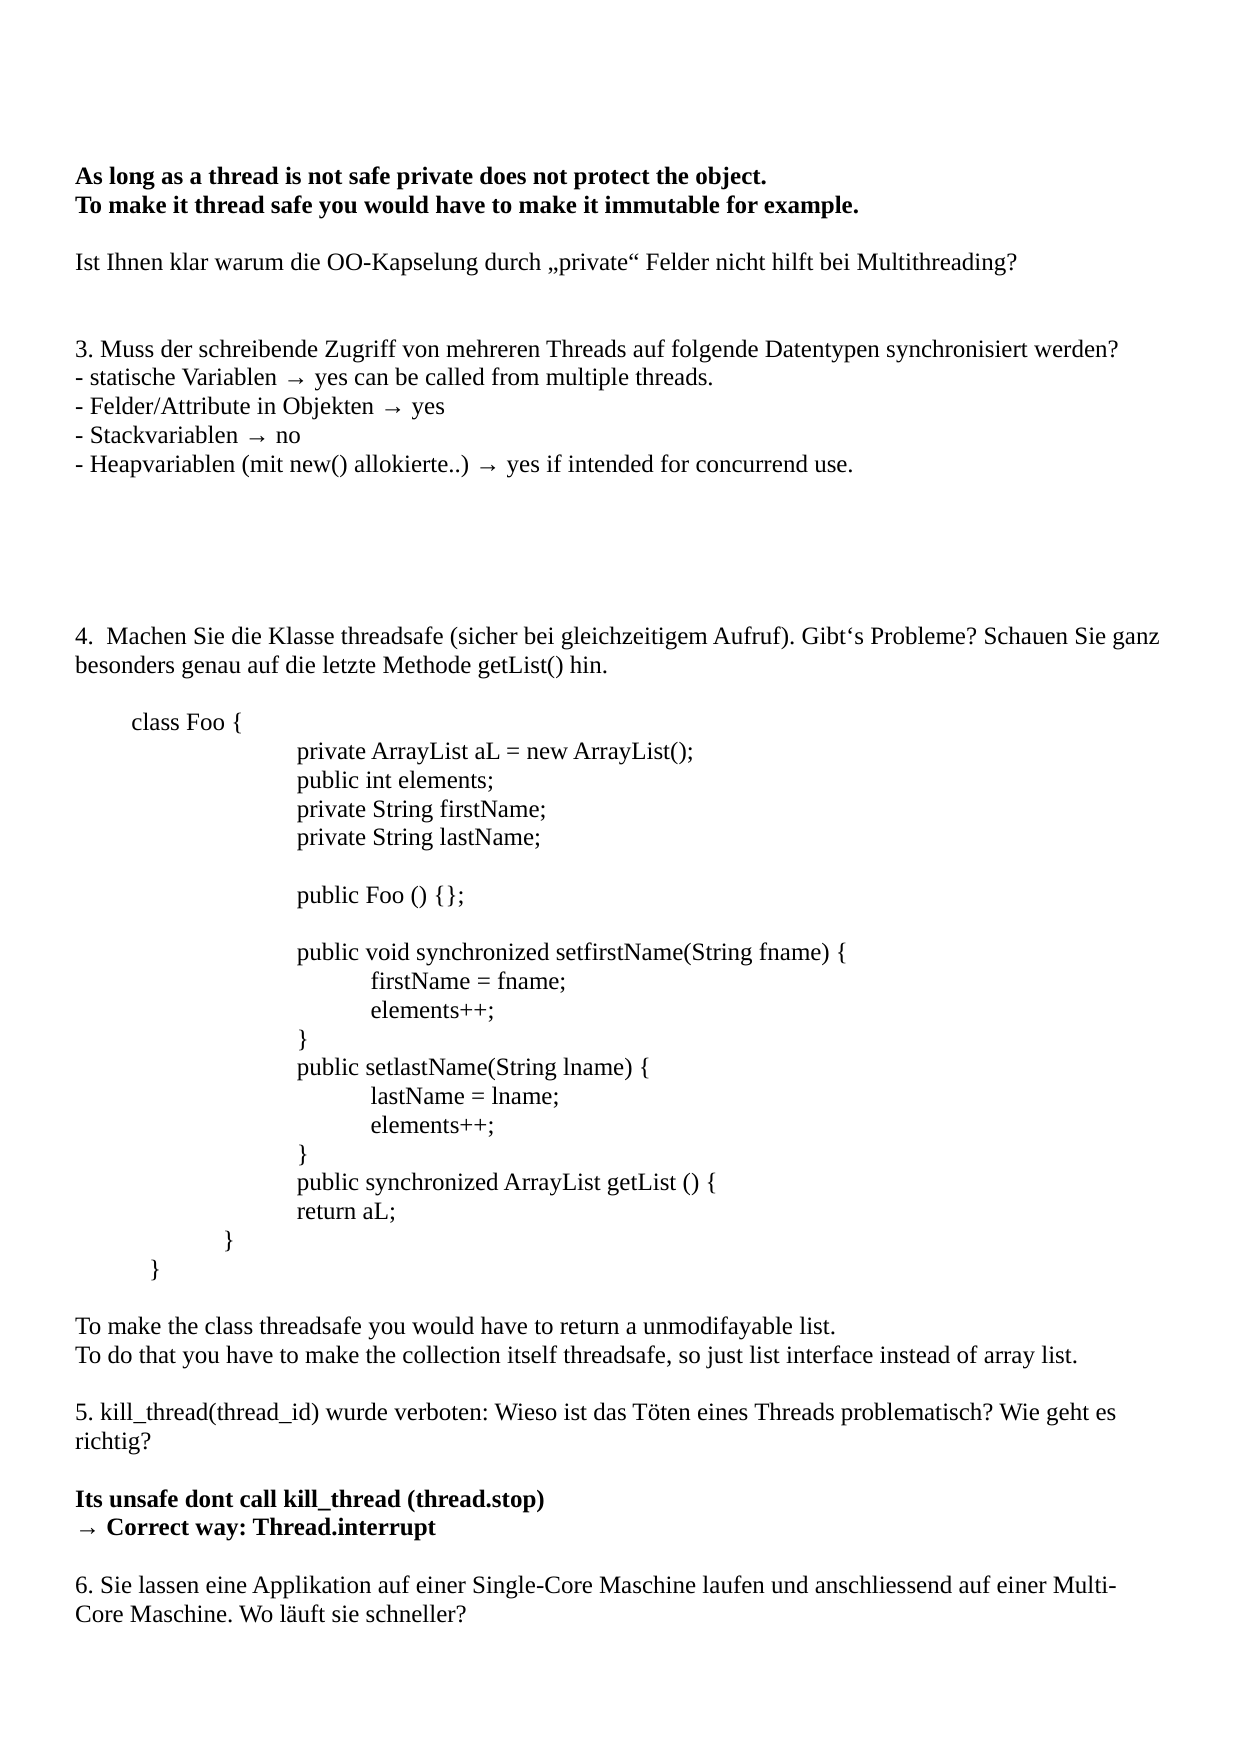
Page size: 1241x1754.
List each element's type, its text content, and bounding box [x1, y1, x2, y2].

text 4. Machen Sie die Klasse threadsafe (sicher bei gleichzeitigem Aufruf). Gibt‘s Probleme? Schauen Sie ganz besonders genau auf die letzte Methode getList() hin. [75, 621, 1166, 679]
text Ist Ihnen klar warum die OO-Kapselung durch „private“ Felder nicht hilft bei Multithreading? [75, 247, 1166, 276]
text Its unsafe dont call kill_thread (thread.stop) [75, 1484, 1166, 1512]
text private ArrayList aL = new ArrayList(); [75, 736, 1166, 765]
text - Stackvariablen → no [75, 420, 1166, 449]
text 5. kill_thread(thread_id) wurde verboten: Wieso ist das Töten eines Threads problematisch? Wie geht es richtig? [75, 1397, 1166, 1455]
text → Correct way: Thread.interrupt [75, 1512, 1166, 1541]
text 3. Muss der schreibende Zugriff von mehreren Threads auf folgende Datentypen synchronisiert werden? [75, 334, 1166, 362]
text 6. Sie lassen eine Applikation auf einer Single-Core Maschine laufen und anschliessend auf einer Multi-Core Maschine. Wo läuft sie schneller? [75, 1570, 1166, 1627]
text public int elements; [75, 765, 1166, 794]
text - statische Variablen → yes can be called from multiple threads. [75, 362, 1166, 391]
text public Foo () {}; [75, 880, 1166, 909]
text firstName = fname; [75, 966, 1166, 995]
text public synchronized ArrayList getList () { [75, 1167, 1166, 1196]
text } [75, 1139, 1166, 1167]
text elements++; [75, 995, 1166, 1024]
text class Foo { [75, 707, 1166, 736]
text return aL; [75, 1196, 1166, 1225]
text As long as a thread is not safe private does not protect the object. [75, 161, 1166, 190]
text elements++; [75, 1110, 1166, 1139]
text } [75, 1225, 1166, 1254]
text To do that you have to make the collection itself threadsafe, so just list interface instead of array list. [75, 1340, 1166, 1369]
text } [75, 1024, 1166, 1052]
text public void synchronized setfirstName(String fname) { [75, 937, 1166, 966]
text - Felder/Attribute in Objekten → yes [75, 391, 1166, 420]
text - Heapvariablen (mit new() allokierte..) → yes if intended for concurrend use. [75, 449, 1166, 477]
text To make it thread safe you would have to make it immutable for example. [75, 190, 1166, 219]
text lastName = lname; [75, 1081, 1166, 1110]
text } [75, 1254, 1166, 1282]
text private String lastName; [75, 822, 1166, 851]
text public setlastName(String lname) { [75, 1052, 1166, 1081]
text To make the class threadsafe you would have to return a unmodifayable list. [75, 1311, 1166, 1340]
text private String firstName; [75, 794, 1166, 822]
